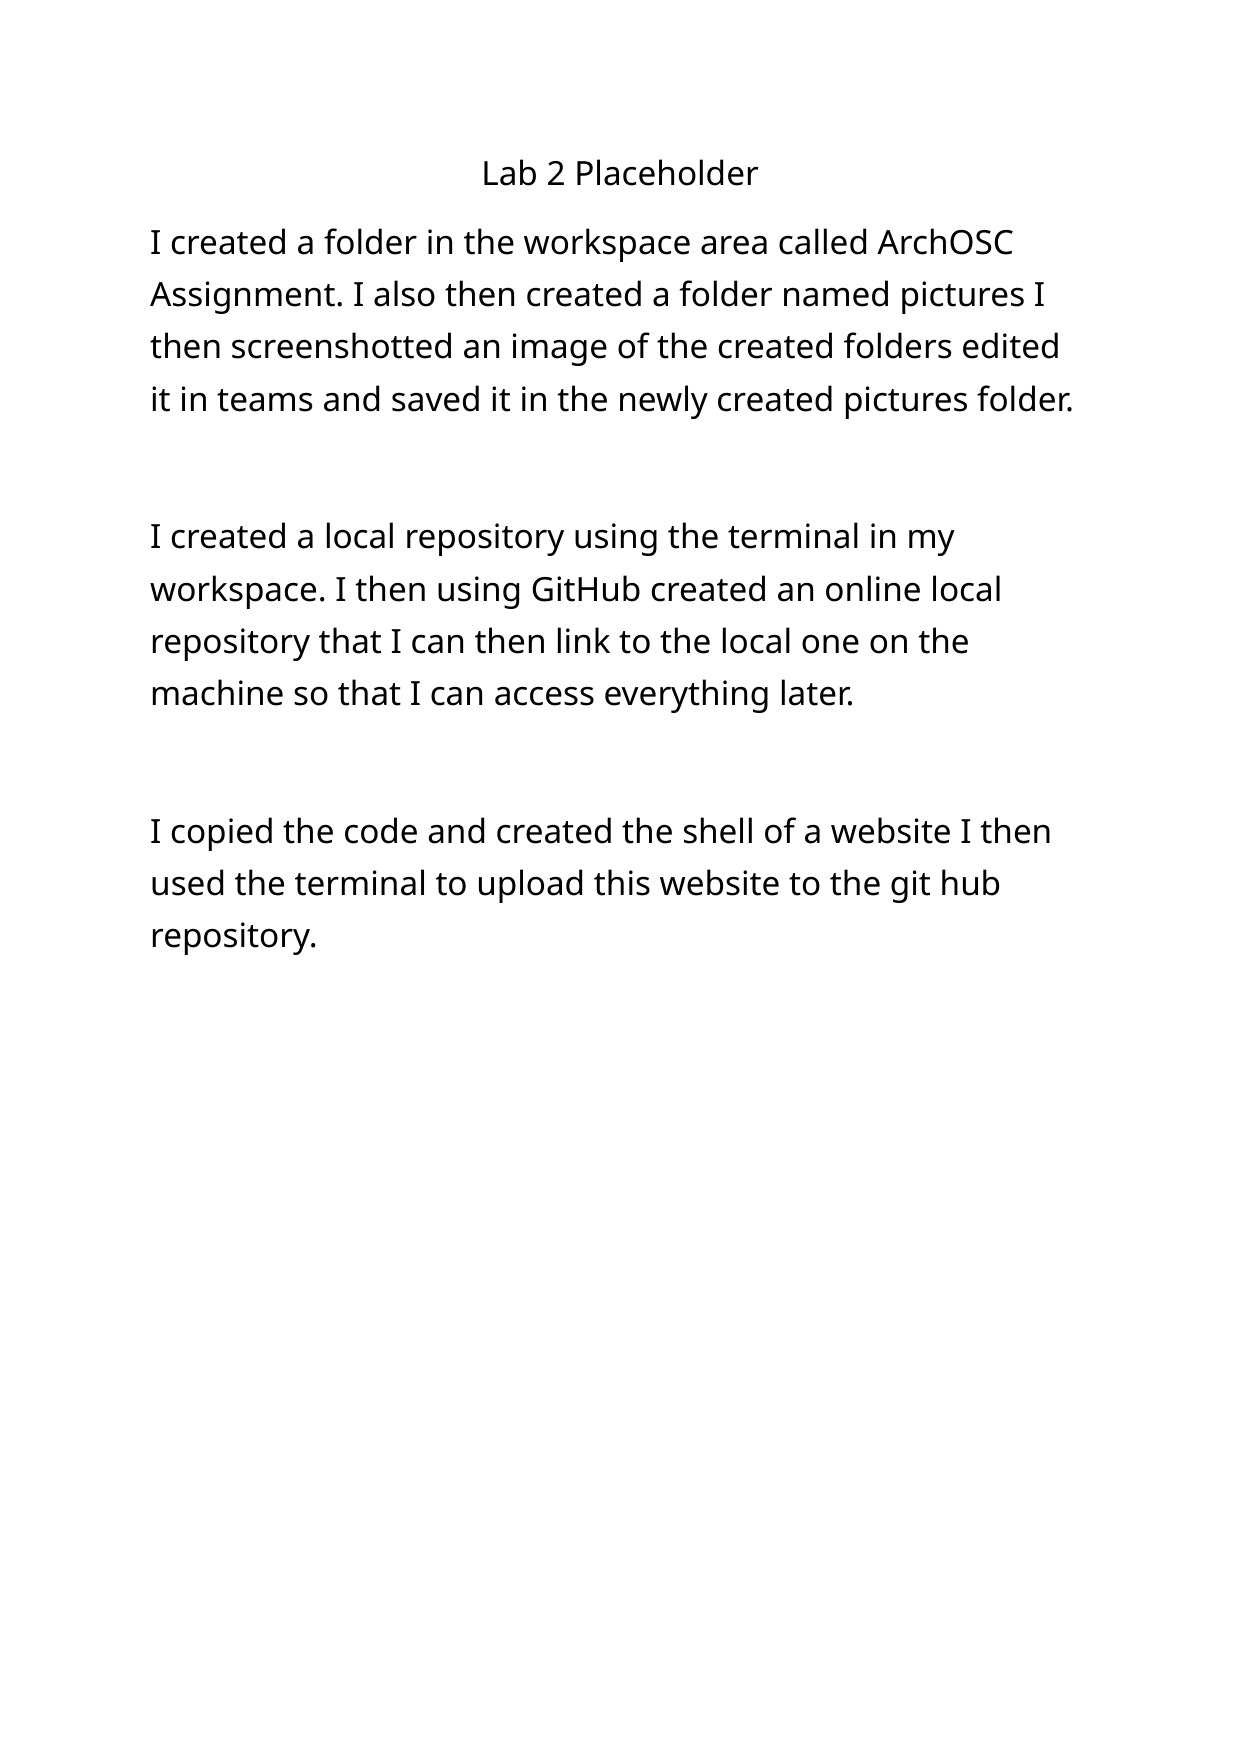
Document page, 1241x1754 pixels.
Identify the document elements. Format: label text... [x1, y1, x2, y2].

text Lab 2 Placeholder [150, 150, 1090, 195]
text I created a folder in the workspace area called ArchOSC Assignment. I also then created a folder named pictures I then screenshotted an image of the created folders edited it in teams and saved it in the newly created pictures folder. [150, 219, 1090, 421]
text I created a local repository using the terminal in my workspace. I then using GitHub created an online local repository that I can then link to the local one on the machine so that I can access everything later. [150, 513, 1090, 715]
text I copied the code and created the shell of a website I then used the terminal to upload this website to the git hub repository. [150, 807, 1090, 957]
